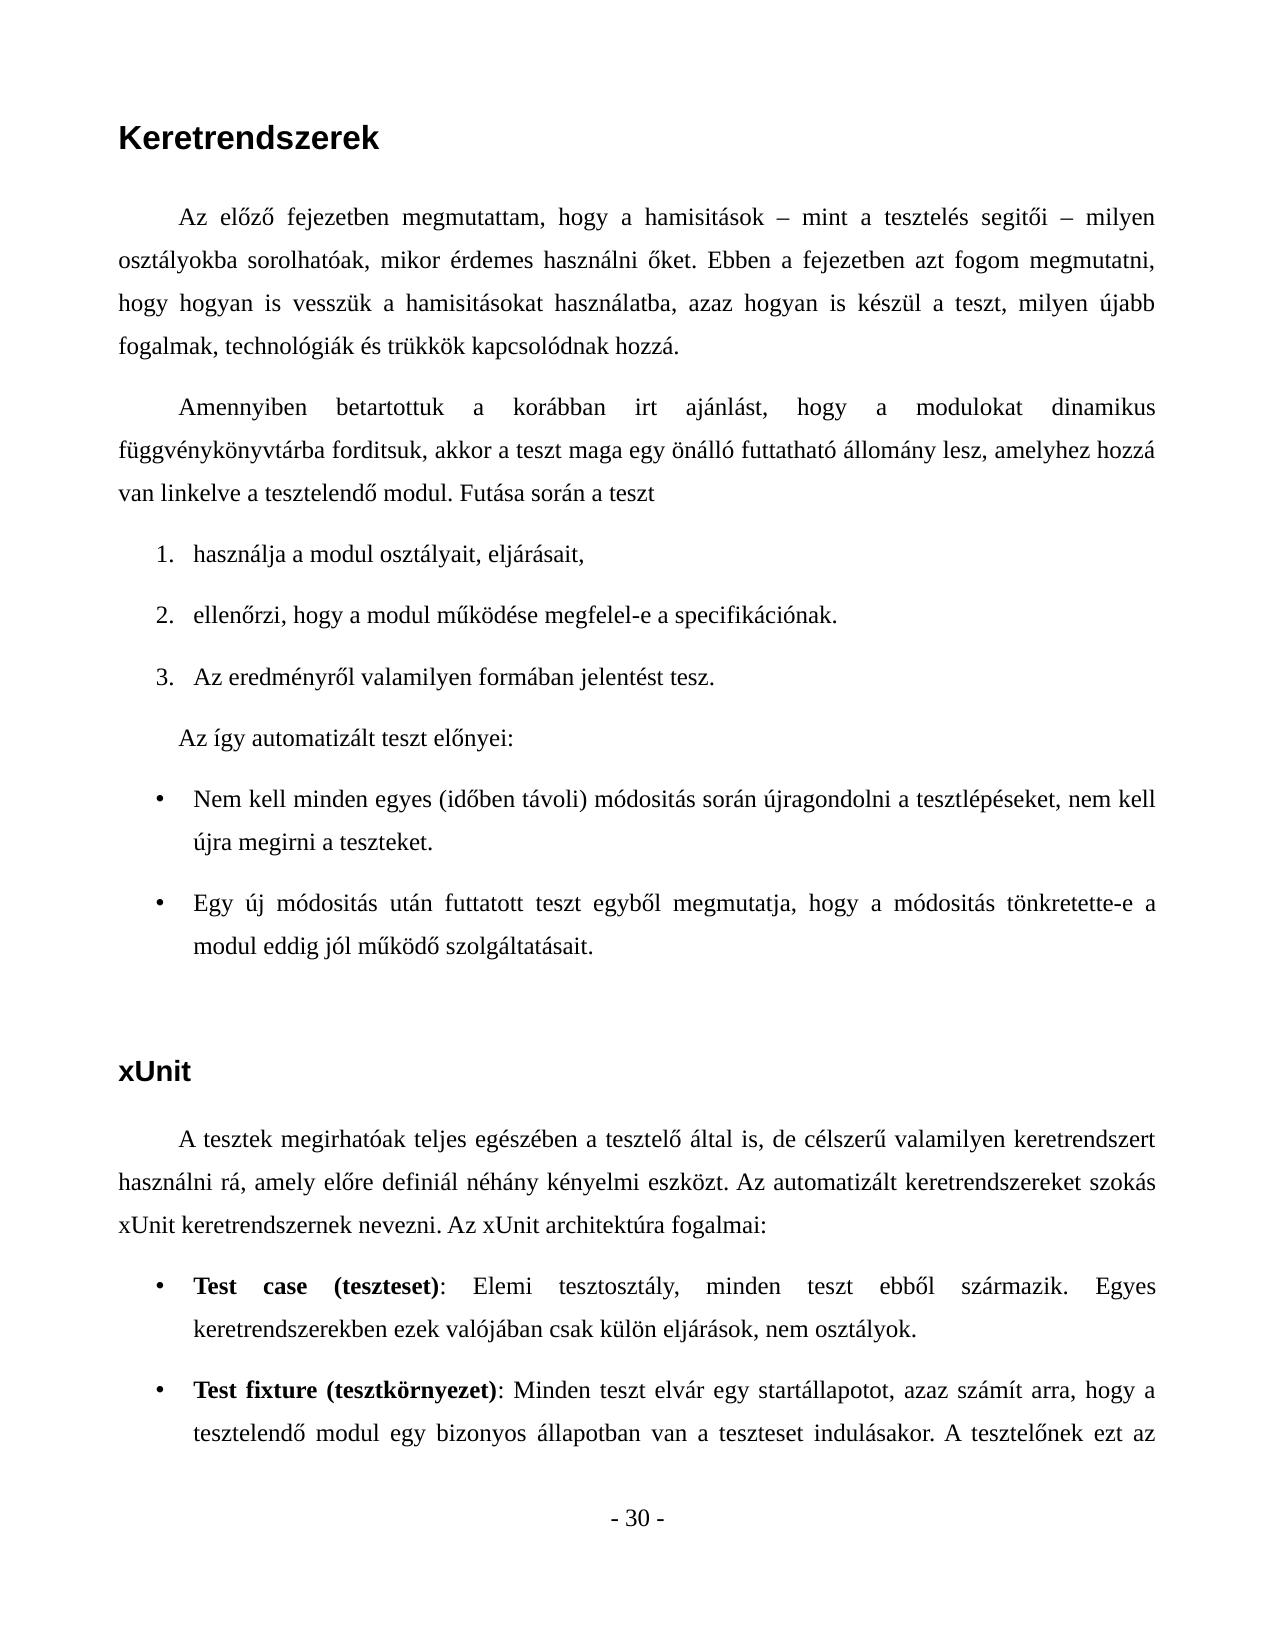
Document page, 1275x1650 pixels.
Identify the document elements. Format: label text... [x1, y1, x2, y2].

list Egy új módositás után futtatott teszt egyből megmutatja, hogy a módositás tönkretette-e a modul eddig jól működő szolgáltatásait. [156, 888, 1157, 960]
text Az így automatizált teszt előnyei: [118, 723, 1157, 752]
text Az előző fejezetben megmutattam, hogy a hamisitások – mint a tesztelés segitői – milyen osztályokba sorolhatóak, mikor érdemes használni őket. Ebben a fejezetben azt fogom megmutatni, hogy hogyan is vesszük a hamisitásokat használatba, azaz hogyan is készül a teszt, milyen újabb fogalmak, technológiák és trükkök kapcsolódnak hozzá. [118, 202, 1157, 360]
list Test case (teszteset): Elemi tesztosztály, minden teszt ebből származik. Egyes keretrendszerekben ezek valójában csak külön eljárások, nem osztályok. [156, 1271, 1157, 1343]
list használja a modul osztályait, eljárásait, [156, 539, 1157, 568]
list Test fixture (tesztkörnyezet): Minden teszt elvár egy startállapotot, azaz számít arra, hogy a tesztelendő modul egy bizonyos állapotban van a teszteset indulásakor. A tesztelőnek ezt az [156, 1375, 1157, 1447]
subtitle Keretrendszerek [118, 118, 1157, 157]
subtitle xUnit [118, 1054, 1157, 1088]
text Amennyiben betartottuk a korábban irt ajánlást, hogy a modulokat dinamikus függvénykönyvtárba forditsuk, akkor a teszt maga egy önálló futtatható állomány lesz, amelyhez hozzá van linkelve a tesztelendő modul. Futása során a teszt [118, 392, 1157, 507]
text A tesztek megirhatóak teljes egészében a tesztelő által is, de célszerű valamilyen keretrendszert használni rá, amely előre definiál néhány kényelmi eszközt. Az automatizált keretrendszereket szokás xUnit keretrendszernek nevezni. Az xUnit architektúra fogalmai: [118, 1124, 1157, 1239]
list Az eredményről valamilyen formában jelentést tesz. [156, 662, 1157, 691]
list Nem kell minden egyes (időben távoli) módositás során újragondolni a tesztlépéseket, nem kell újra megirni a teszteket. [156, 784, 1157, 856]
list ellenőrzi, hogy a modul működése megfelel-e a specifikációnak. [156, 601, 1157, 629]
